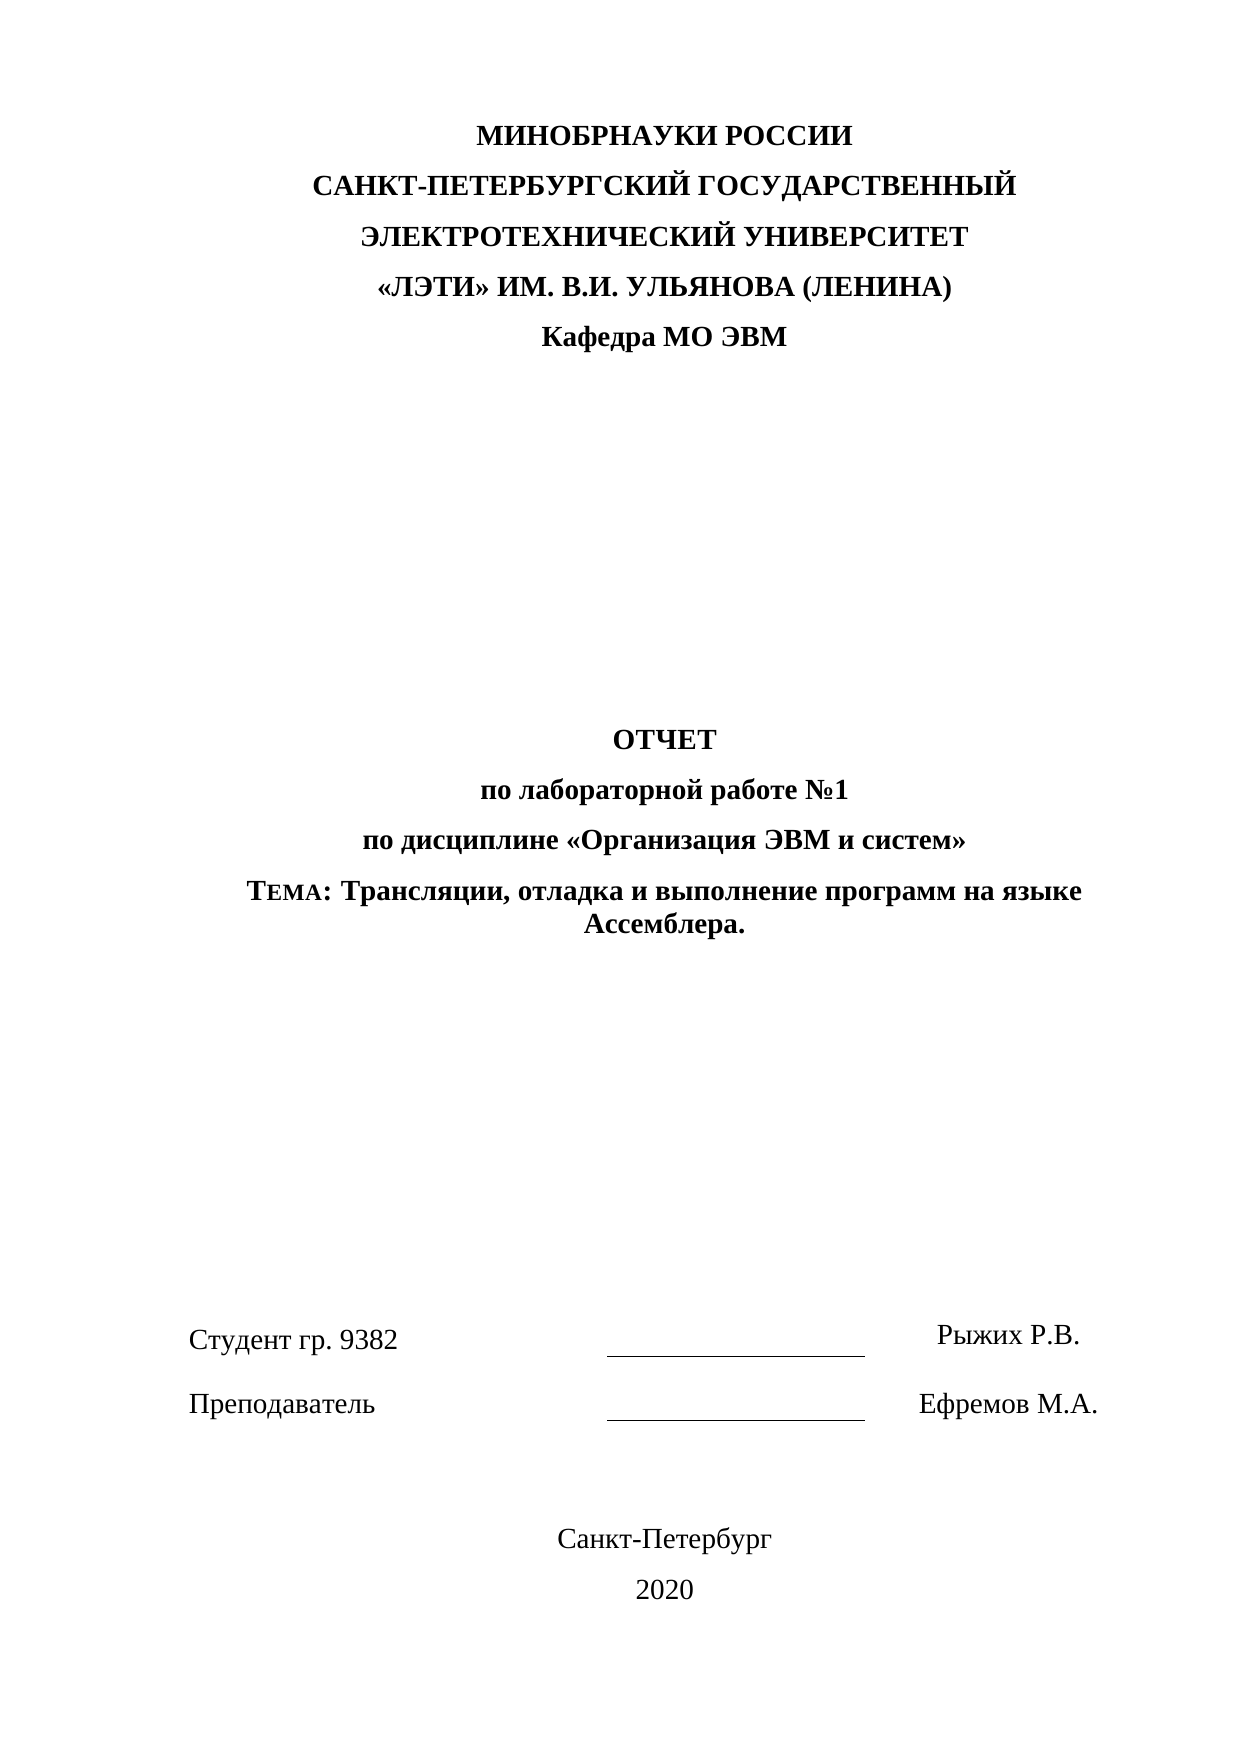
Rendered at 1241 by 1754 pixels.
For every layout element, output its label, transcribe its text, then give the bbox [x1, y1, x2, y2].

subtitle Тема: Трансляции, отладка и выполнение программ на языке Ассемблера. [177, 873, 1152, 940]
text по дисциплине «Организация ЭВМ и систем» [177, 822, 1152, 856]
table_cell Преподаватель [177, 1356, 607, 1420]
text Санкт-Петербург [177, 1522, 1152, 1555]
text «ЛЭТИ» им. В.И. Ульянова (Ленина) [177, 269, 1152, 303]
text Санкт-Петербургский государственный [177, 168, 1152, 202]
text МИНОБРНАУКИ РОССИИ [177, 118, 1152, 152]
table_header [607, 1292, 865, 1356]
table_header Студент гр. 9382 [177, 1292, 607, 1356]
text по лабораторной работе №1 [177, 772, 1152, 806]
text отчет [177, 722, 1152, 755]
table_header Рыжих Р.В. [865, 1292, 1152, 1356]
table_cell Ефремов М.А. [865, 1356, 1152, 1420]
text электротехнический университет [177, 219, 1152, 252]
table_cell [607, 1357, 865, 1420]
text Кафедра МО ЭВМ [177, 319, 1152, 353]
text 2020 [177, 1572, 1152, 1606]
